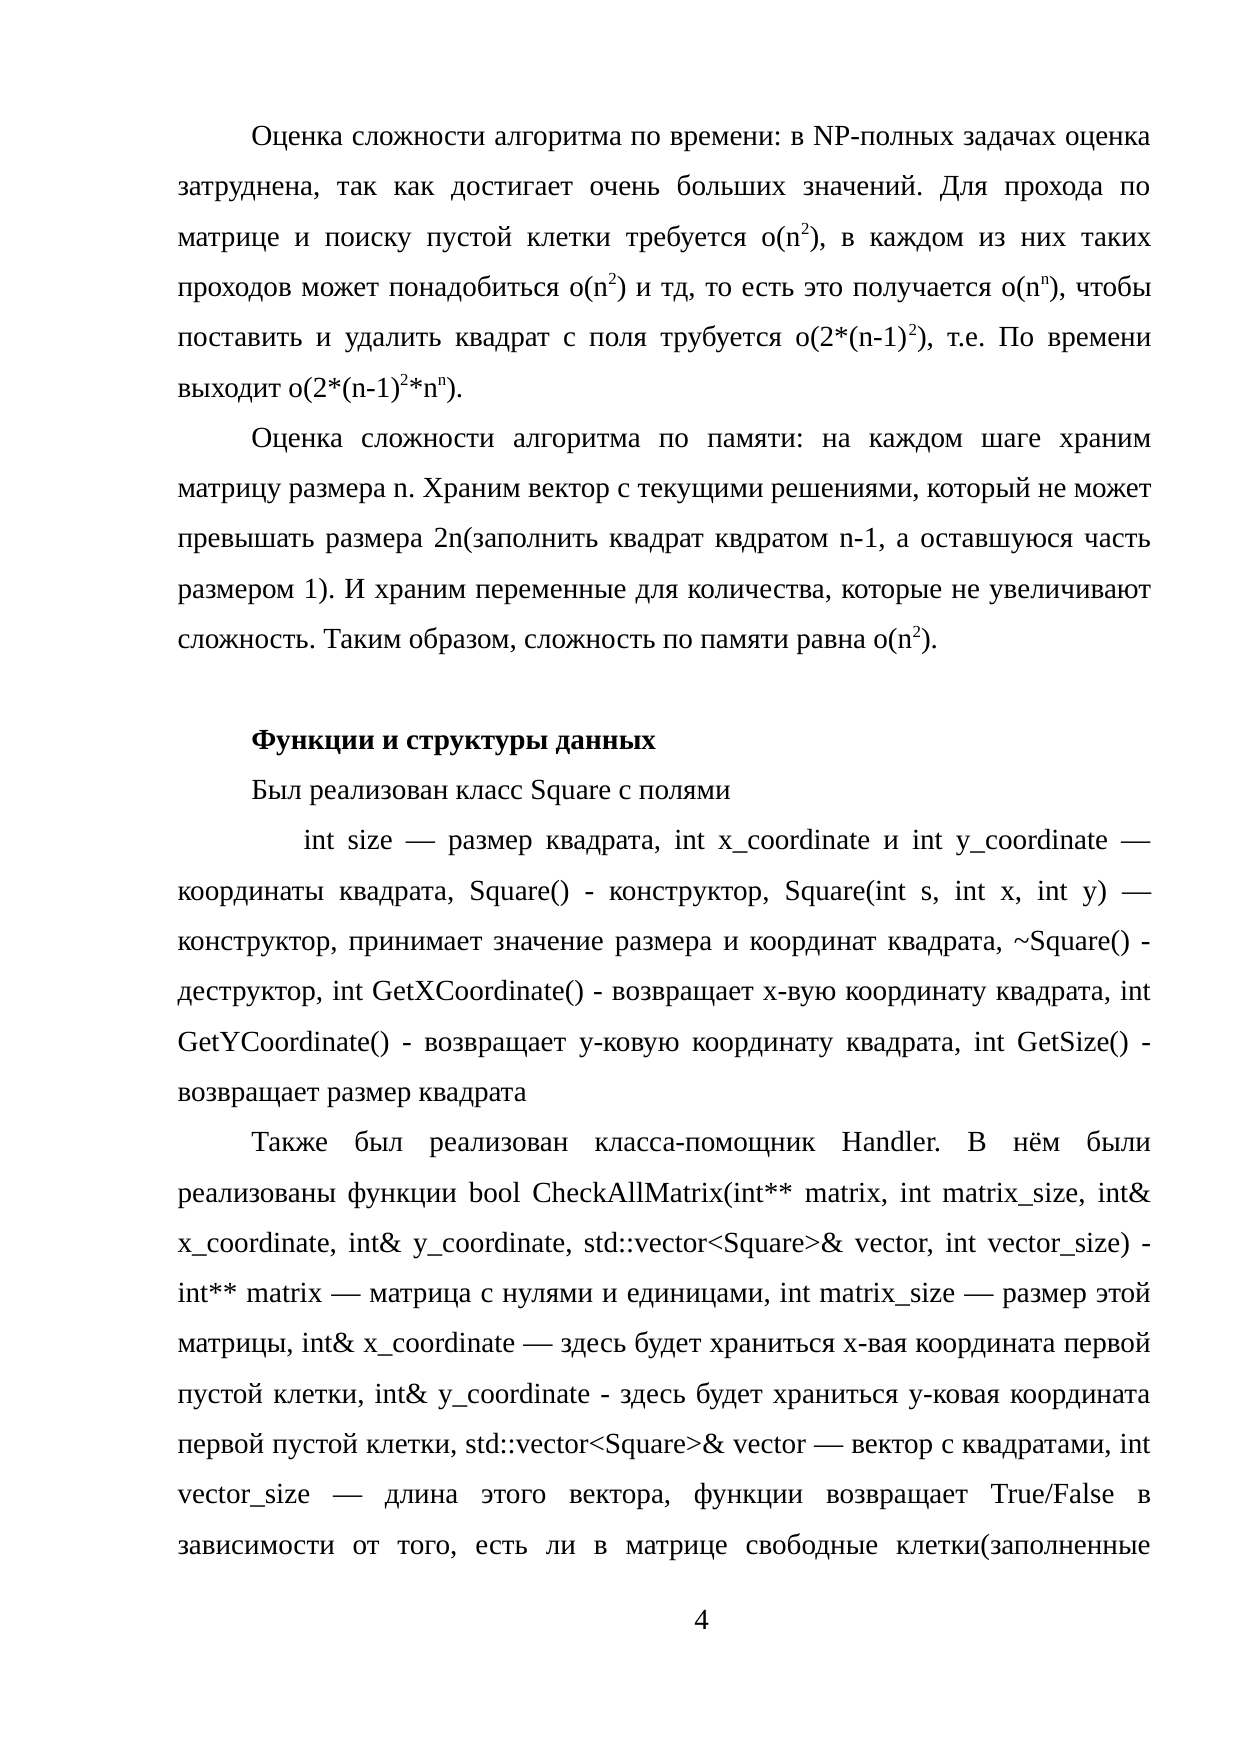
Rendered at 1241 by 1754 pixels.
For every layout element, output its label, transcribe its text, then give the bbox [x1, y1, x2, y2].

text int size — размер квадрата, int x_coordinate и int y_coordinate — координаты квадрата, Square() - конструктор, Square(int s, int x, int y) — конструктор, принимает значение размера и координат квадрата, ~Square() - деструктор, int GetXCoordinate() - возвращает х-вую координату квадрата, int GetYCoordinate() - возвращает y-ковую координату квадрата, int GetSize() - возвращает размер квадрата [177, 822, 1152, 1108]
text Оценка сложности алгоритма по времени: в NP-полных задачах оценка затруднена, так как достигает очень больших значений. Для прохода по матрице и поиску пустой клетки требуется о(n2), в каждом из них таких проходов может понадобиться o(n2) и тд, то есть это получается о(nn), чтобы поставить и удалить квадрат с поля трубуется о(2*(n-1)2), т.е. По времени выходит o(2*(n-1)2*nn). [177, 118, 1152, 403]
text Был реализован класс Square с полями [177, 772, 1152, 806]
text Также был реализован класса-помощник Handler. В нём были реализованы функции bool CheckAllMatrix(int** matrix, int matrix_size, int& x_coordinate, int& y_coordinate, std::vector<Square>& vector, int vector_size) - int** matrix — матрица с нулями и единицами, int matrix_size — размер этой матрицы, int& x_coordinate — здесь будет храниться х-вая координата первой пустой клетки, int& y_coordinate - здесь будет храниться y-ковая координата первой пустой клетки, std::vector<Square>& vector — вектор с квадратами, int vector_size — длина этого вектора, функции возвращает True/False в зависимости от того, есть ли в матрице свободные клетки(заполненные [177, 1124, 1152, 1560]
text Оценка сложности алгоритма по памяти: на каждом шаге храним матрицу размера n. Храним вектор с текущими решениями, который не может превышать размера 2n(заполнить квадрат квдратом n-1, а оставшуюся часть размером 1). И храним переменные для количества, которые не увеличивают сложность. Таким образом, сложность по памяти равна о(n2). [177, 420, 1152, 655]
text Функции и структуры данных [177, 722, 1152, 755]
